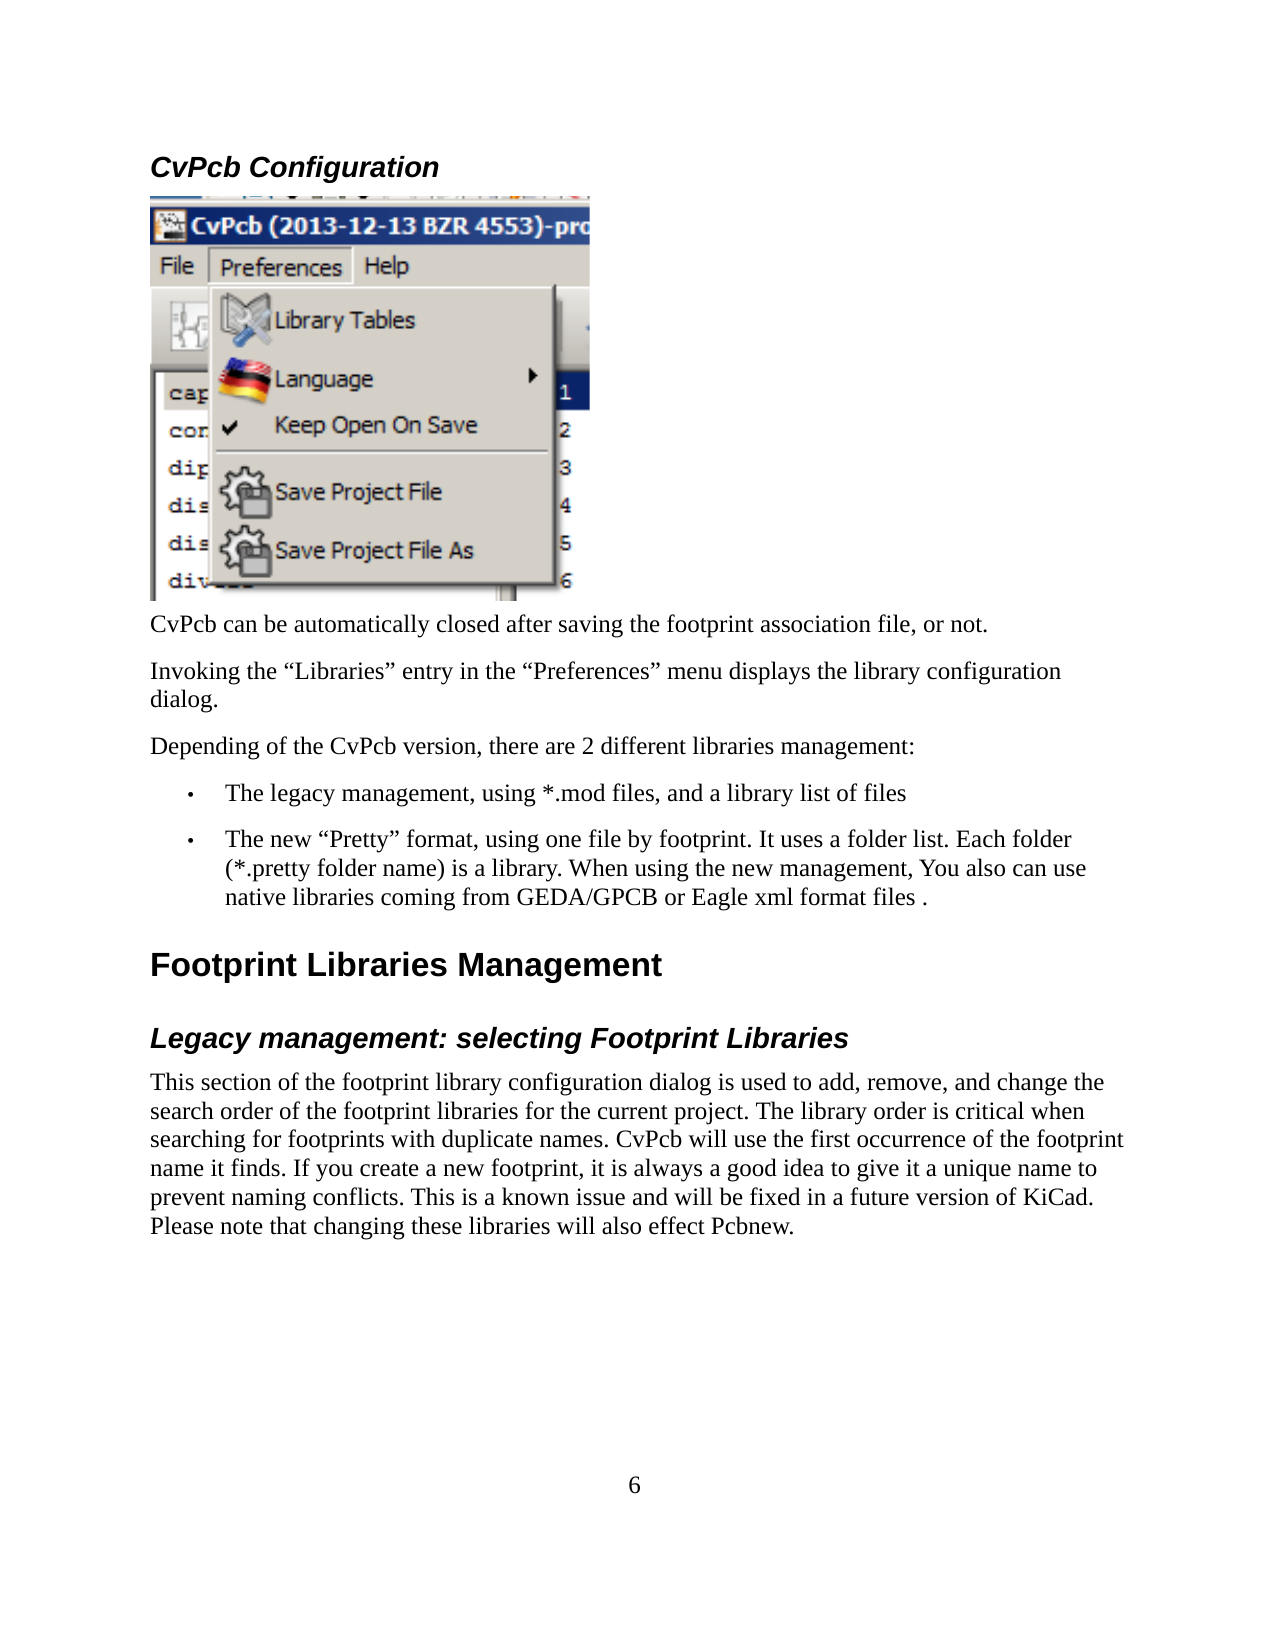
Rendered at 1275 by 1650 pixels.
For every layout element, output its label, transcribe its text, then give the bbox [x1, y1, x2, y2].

subtitle CvPcb Configuration [150, 150, 1125, 183]
list The new “Pretty” format, using one file by footprint. It uses a folder list. Each folder (*.pretty folder name) is a library. When using the new management, You also can use native libraries coming from GEDA/GPCB or Eagle xml format files . [187, 824, 1125, 911]
list The legacy management, using *.mod files, and a library list of files [187, 778, 1125, 807]
text Depending of the CvPcb version, there are 2 different libraries management: [150, 731, 1125, 760]
text CvPcb can be automatically closed after saving the footprint association file, or not. [150, 609, 1125, 638]
subtitle Footprint Libraries Management [150, 945, 1125, 983]
subtitle Legacy management: selecting Footprint Libraries [150, 1021, 1125, 1054]
picture [150, 196, 590, 601]
text This section of the footprint library configuration dialog is used to add, remove, and change the search order of the footprint libraries for the current project. The library order is critical when searching for footprints with duplicate names. CvPcb will use the first occurrence of the footprint name it finds. If you create a new footprint, it is always a good idea to give it a unique name to prevent naming conflicts. This is a known issue and will be fixed in a future version of KiCad. Please note that changing these libraries will also effect Pcbnew. [150, 1067, 1125, 1239]
text Invoking the “Libraries” entry in the “Preferences” menu displays the library configuration dialog. [150, 656, 1125, 713]
